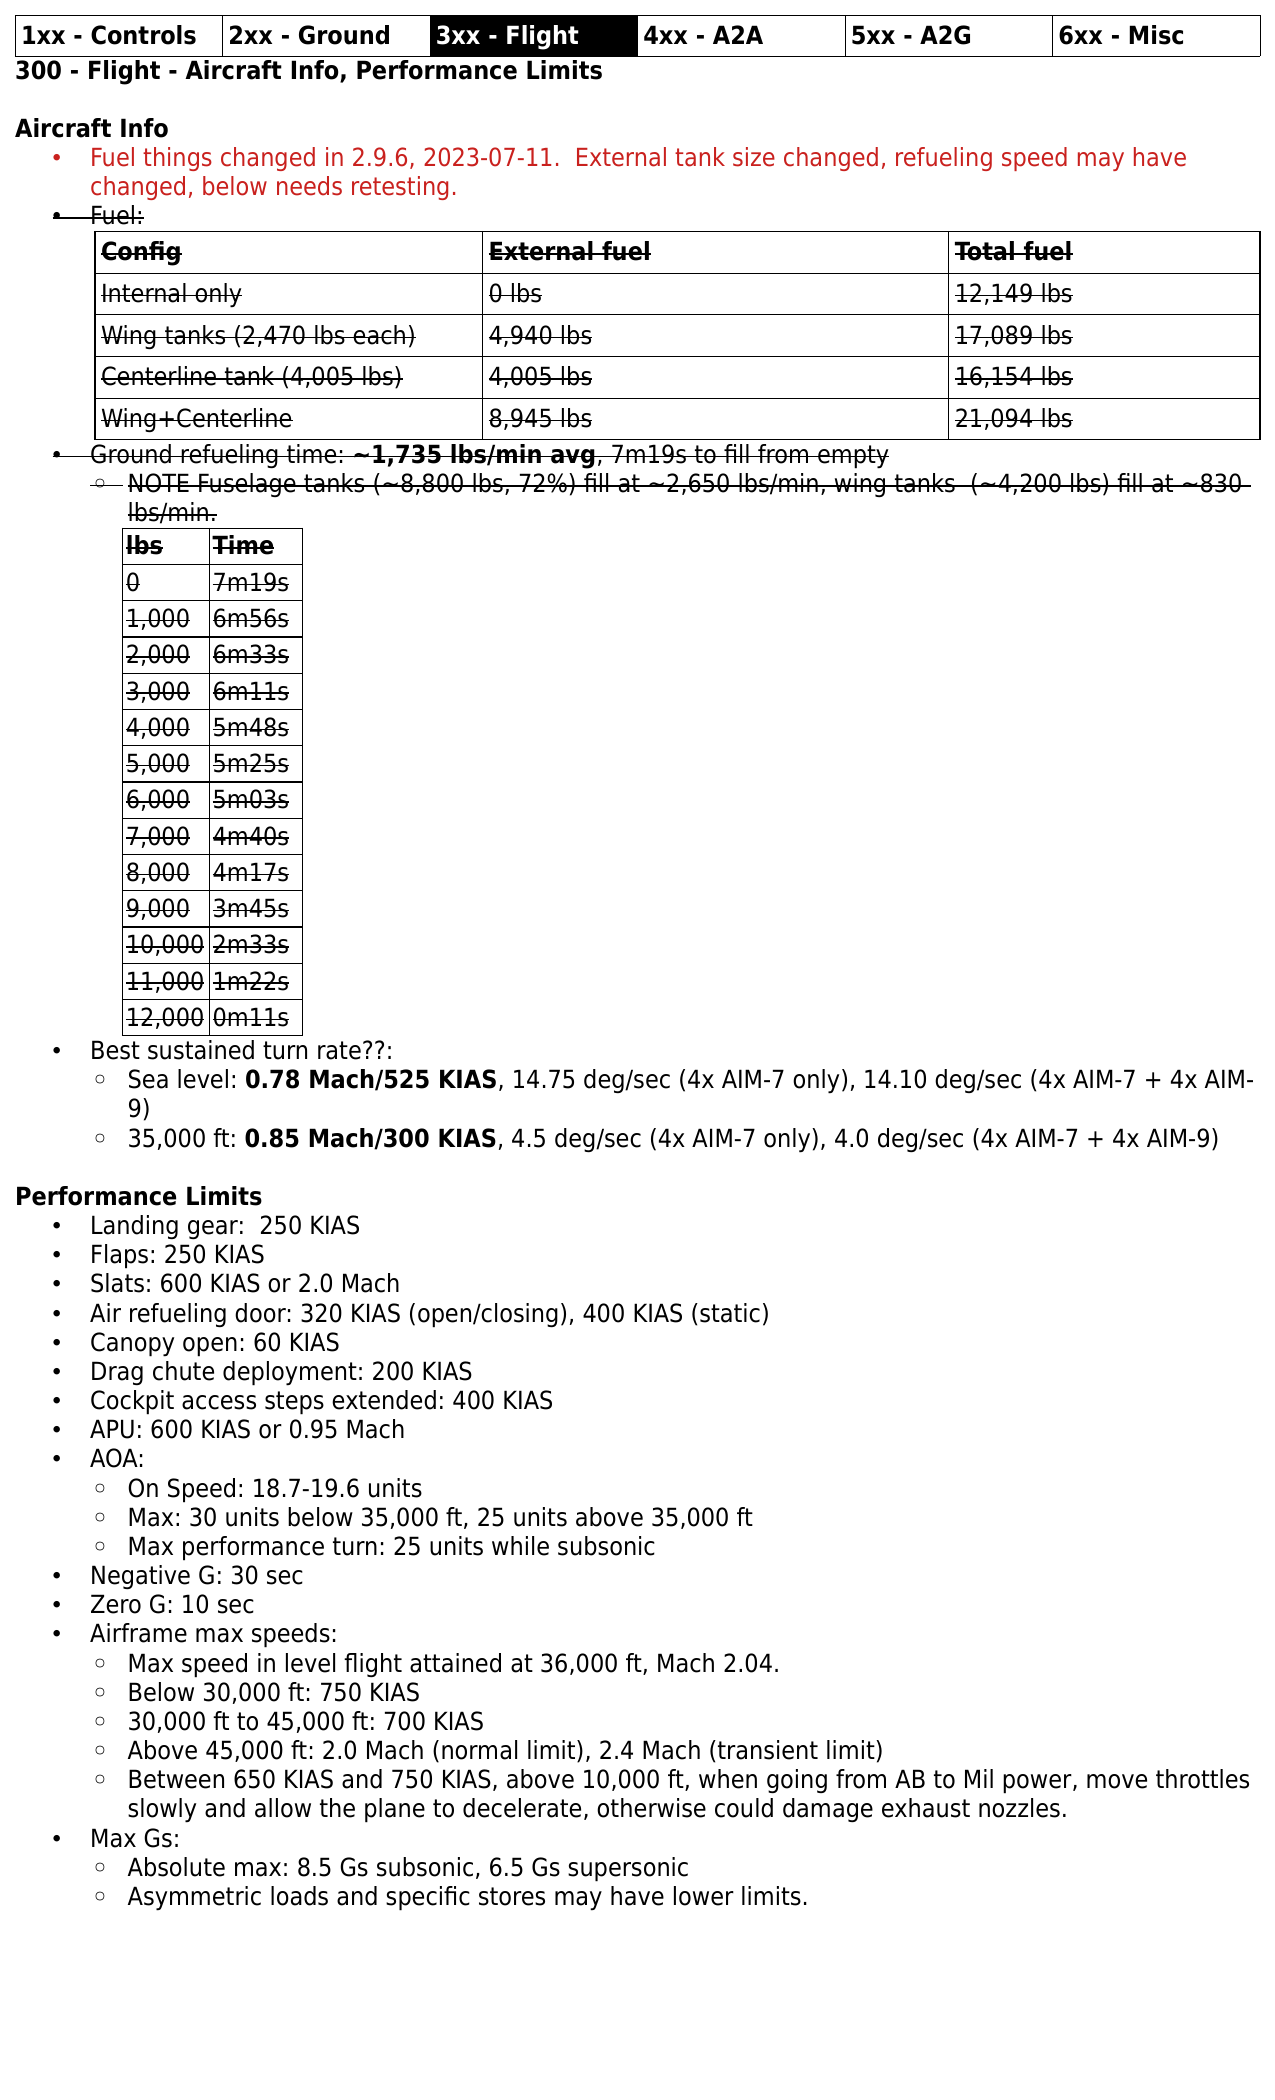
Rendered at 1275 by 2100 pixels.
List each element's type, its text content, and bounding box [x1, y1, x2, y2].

list Fuel: [52, 202, 1260, 231]
list Canopy open: 60 KIAS [52, 1328, 1260, 1357]
list Max performance turn: 25 units while subsonic [90, 1532, 1260, 1561]
table_cell 9,000 [123, 891, 209, 926]
list Max Gs: [52, 1824, 1260, 1853]
table_cell 1m22s [210, 964, 302, 999]
list 35,000 ft: 0.85 Mach/300 KIAS, 4.5 deg/sec (4x AIM-7 only), 4.0 deg/sec (4x AIM-7 + 4x AIM-9) [90, 1124, 1260, 1153]
table_cell 0 [123, 565, 209, 600]
table_cell 4m40s [210, 819, 302, 854]
list Air refueling door: 320 KIAS (open/closing), 400 KIAS (static) [52, 1299, 1260, 1328]
list Asymmetric loads and specific stores may have lower limits. [90, 1882, 1260, 1911]
list Landing gear: 250 KIAS [52, 1211, 1260, 1240]
table_cell 6m11s [210, 674, 302, 709]
list Negative G: 30 sec [52, 1561, 1260, 1590]
table_cell 4m17s [210, 855, 302, 890]
table_cell 8,000 [123, 855, 209, 890]
list Max: 30 units below 35,000 ft, 25 units above 35,000 ft [90, 1503, 1260, 1532]
table_cell Internal only [96, 274, 482, 314]
table_cell 11,000 [123, 964, 209, 999]
table_header Total fuel [949, 232, 1259, 272]
list Best sustained turn rate??: [52, 1036, 1260, 1065]
list Ground refueling time: ~1,735 lbs/min avg, 7m19s to fill from empty [52, 440, 1260, 469]
table_cell 0 lbs [483, 274, 948, 314]
table_cell 1,000 [123, 601, 209, 636]
table_header 1xx - Controls [16, 16, 222, 56]
table_cell 4,940 lbs [483, 315, 948, 356]
table_header 6xx - Misc [1053, 16, 1260, 56]
table_cell 12,149 lbs [949, 274, 1259, 314]
text Aircraft Info [15, 114, 1260, 143]
table_cell 6,000 [123, 783, 209, 818]
table_header 3xx - Flight [431, 16, 637, 56]
table_header 4xx - A2A [638, 16, 845, 56]
list NOTE Fuselage tanks (~8,800 lbs, 72%) fill at ~2,650 lbs/min, wing tanks (~4,200 lbs) fill at ~830 lbs/min. [90, 469, 1260, 528]
list Airframe max speeds: [52, 1619, 1260, 1649]
table_cell 12,000 [123, 1000, 209, 1035]
text 300 - Flight - Aircraft Info, Performance Limits [15, 57, 1260, 85]
table_cell 0m11s [210, 1000, 302, 1035]
list Fuel things changed in 2.9.6, 2023-07-11. External tank size changed, refueling speed may have changed, below needs retesting. [52, 143, 1260, 202]
list Flaps: 250 KIAS [52, 1240, 1260, 1269]
list Below 30,000 ft: 750 KIAS [90, 1678, 1260, 1707]
table_header Time [210, 529, 302, 564]
table_cell 5m03s [210, 783, 302, 818]
table_cell 5,000 [123, 746, 209, 781]
text Performance Limits [15, 1182, 1260, 1211]
list Absolute max: 8.5 Gs subsonic, 6.5 Gs supersonic [90, 1853, 1260, 1882]
table_header 5xx - A2G [846, 16, 1052, 56]
table_cell 3,000 [123, 674, 209, 709]
table_cell 7m19s [210, 565, 302, 600]
table_cell 3m45s [210, 891, 302, 926]
list Zero G: 10 sec [52, 1590, 1260, 1619]
table_header External fuel [483, 232, 948, 272]
table_cell 6m33s [210, 638, 302, 673]
list Cockpit access steps extended: 400 KIAS [52, 1386, 1260, 1415]
table_header 2xx - Ground [223, 16, 430, 56]
table_cell 10,000 [123, 928, 209, 963]
table_cell 4,000 [123, 710, 209, 745]
table_cell Wing+Centerline [96, 399, 482, 439]
table_header lbs [123, 529, 209, 564]
table_cell 4,005 lbs [483, 357, 948, 397]
table_cell 5m48s [210, 710, 302, 745]
list Drag chute deployment: 200 KIAS [52, 1357, 1260, 1386]
table_cell 17,089 lbs [949, 315, 1259, 356]
table_cell 8,945 lbs [483, 399, 948, 439]
table_cell 5m25s [210, 746, 302, 781]
list APU: 600 KIAS or 0.95 Mach [52, 1415, 1260, 1444]
table_cell Centerline tank (4,005 lbs) [96, 357, 482, 397]
list Above 45,000 ft: 2.0 Mach (normal limit), 2.4 Mach (transient limit) [90, 1736, 1260, 1765]
table_cell 16,154 lbs [949, 357, 1259, 397]
list 30,000 ft to 45,000 ft: 700 KIAS [90, 1707, 1260, 1736]
table_cell 6m56s [210, 601, 302, 636]
list Max speed in level flight attained at 36,000 ft, Mach 2.04. [90, 1649, 1260, 1678]
list Slats: 600 KIAS or 2.0 Mach [52, 1269, 1260, 1299]
table_cell 2,000 [123, 638, 209, 673]
table_cell 7,000 [123, 819, 209, 854]
list Between 650 KIAS and 750 KIAS, above 10,000 ft, when going from AB to Mil power, move throttles slowly and allow the plane to decelerate, otherwise could damage exhaust nozzles. [90, 1765, 1260, 1824]
list On Speed: 18.7-19.6 units [90, 1474, 1260, 1503]
table_cell Wing tanks (2,470 lbs each) [96, 315, 482, 356]
table_header Config [96, 232, 482, 272]
table_cell 2m33s [210, 928, 302, 963]
list AOA: [52, 1444, 1260, 1474]
list Sea level: 0.78 Mach/525 KIAS, 14.75 deg/sec (4x AIM-7 only), 14.10 deg/sec (4x AIM-7 + 4x AIM-9) [90, 1065, 1260, 1124]
table_cell 21,094 lbs [949, 399, 1259, 439]
